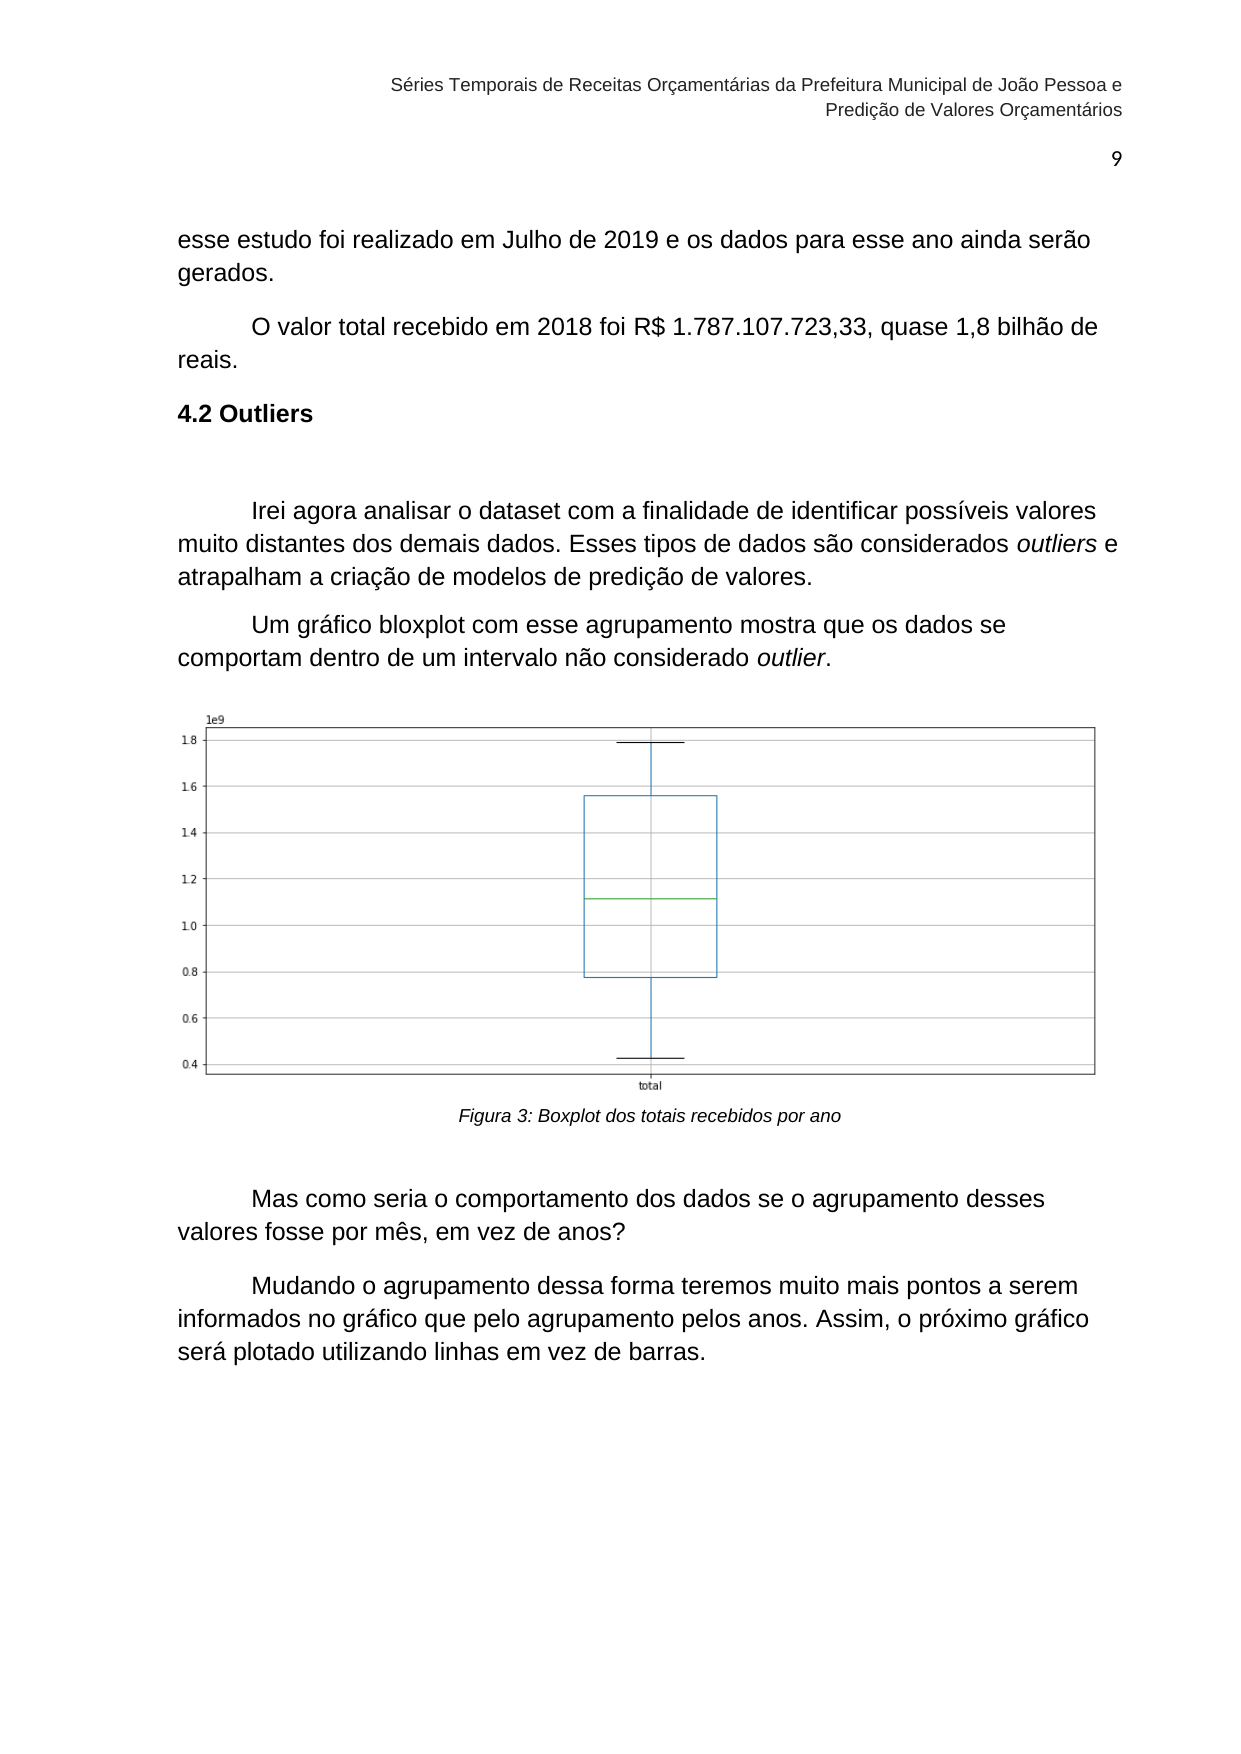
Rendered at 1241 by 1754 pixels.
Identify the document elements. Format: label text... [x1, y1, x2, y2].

text Irei agora analisar o dataset com a finalidade de identificar possíveis valores muito distantes dos demais dados. Esses tipos de dados são considerados outliers e atrapalham a criação de modelos de predição de valores. [177, 496, 1122, 591]
text Mas como seria o comportamento dos dados se o agrupamento desses valores fosse por mês, em vez de anos? [177, 1184, 1122, 1246]
text Mudando o agrupamento dessa forma teremos muito mais pontos a serem informados no gráfico que pelo agrupamento pelos anos. Assim, o próximo gráfico será plotado utilizando linhas em vez de barras. [177, 1271, 1122, 1366]
subtitle 4.2 Outliers [177, 399, 1122, 428]
text Figura 3: Boxplot dos totais recebidos por ano [177, 1095, 1122, 1126]
text esse estudo foi realizado em Julho de 2019 e os dados para esse ano ainda serão gerados. [177, 225, 1122, 287]
picture [177, 709, 1123, 1095]
text O valor total recebido em 2018 foi R$ 1.787.107.723,33, quase 1,8 bilhão de reais. [177, 312, 1122, 374]
text Um gráfico bloxplot com esse agrupamento mostra que os dados se comportam dentro de um intervalo não considerado outlier. [177, 610, 1122, 671]
